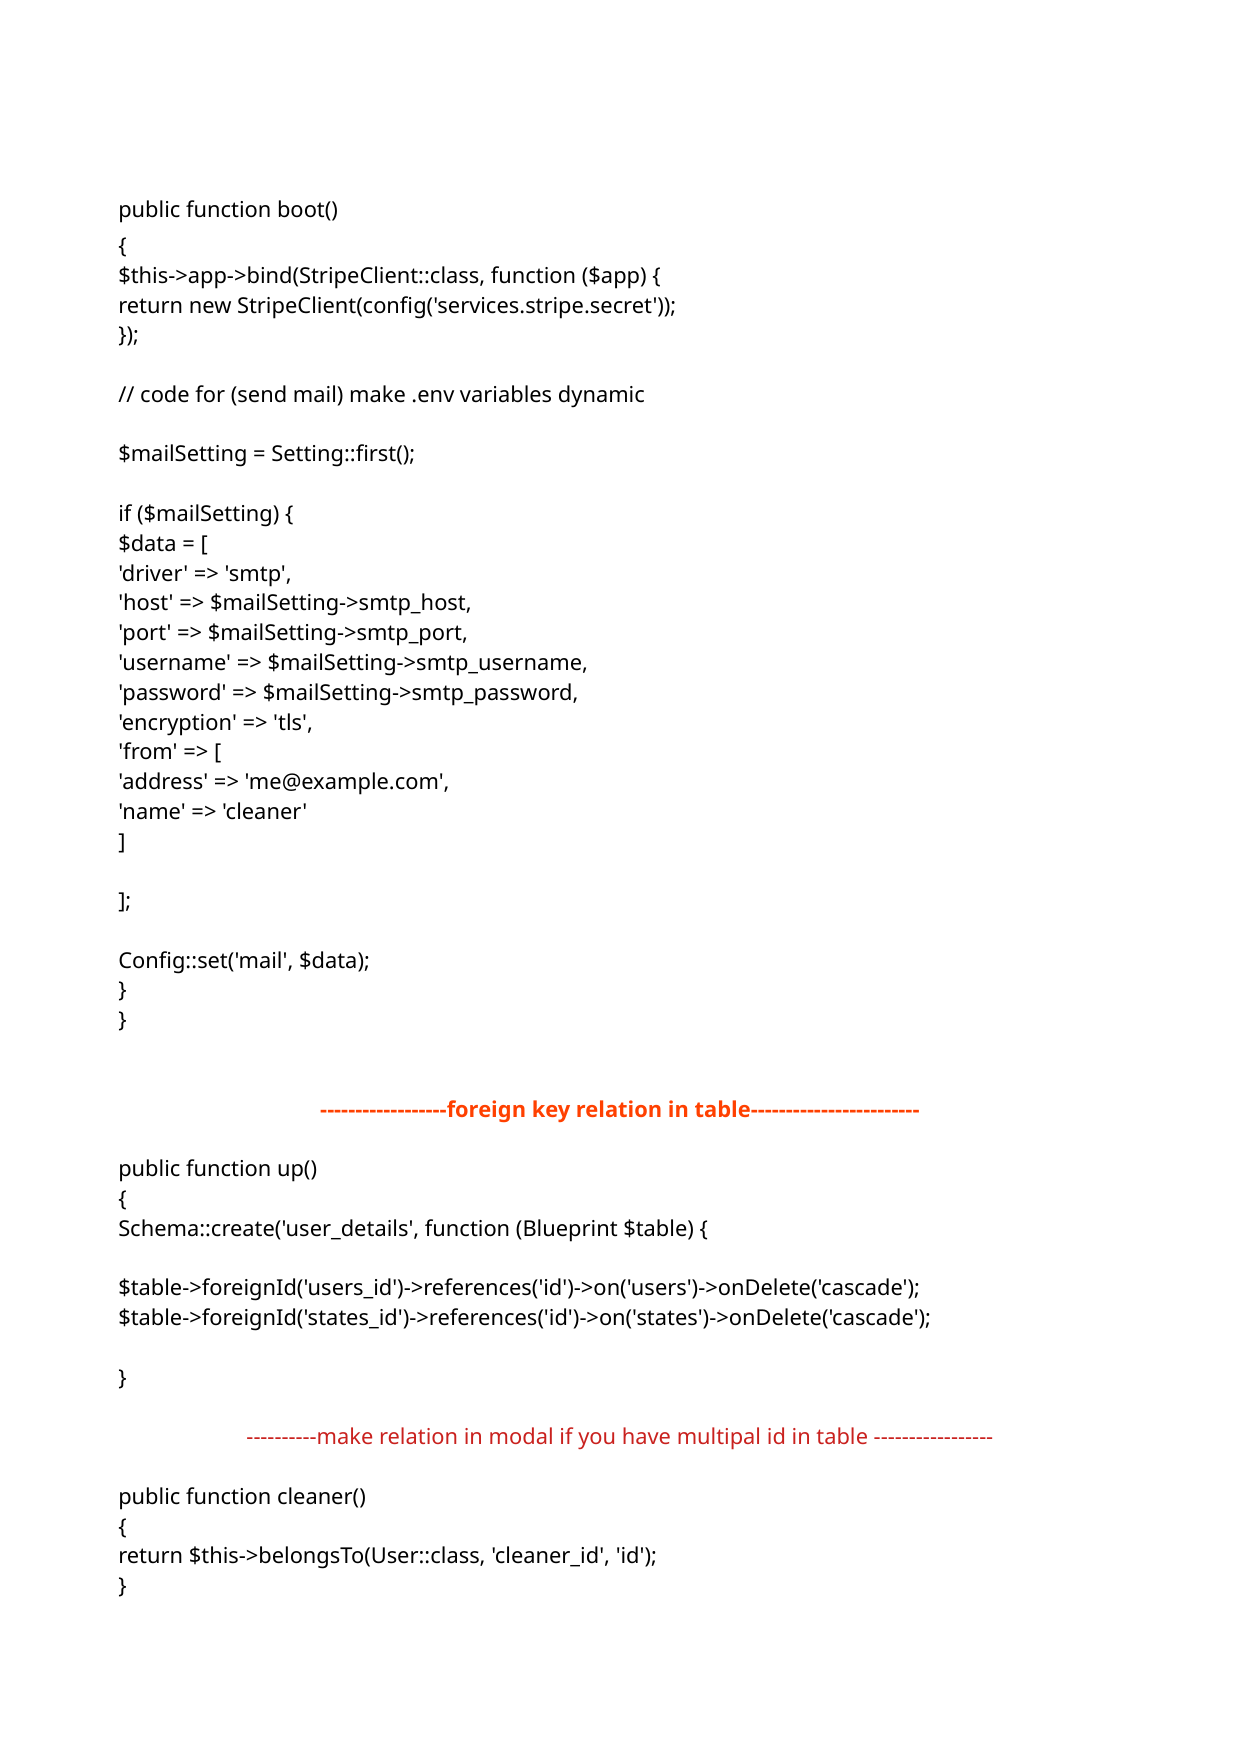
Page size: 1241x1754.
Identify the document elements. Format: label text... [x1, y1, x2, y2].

text ------------------foreign key relation in table------------------------ [118, 1093, 1122, 1123]
text 'password' => $mailSetting->smtp_password, [118, 677, 1122, 706]
text public function boot() [118, 194, 1122, 224]
text 'port' => $mailSetting->smtp_port, [118, 617, 1122, 647]
text public function up() [118, 1153, 1122, 1183]
text 'name' => 'cleaner' [118, 796, 1122, 826]
text 'username' => $mailSetting->smtp_username, [118, 647, 1122, 677]
text return $this->belongsTo(User::class, 'cleaner_id', 'id'); [118, 1540, 1122, 1570]
text } [118, 1570, 1122, 1600]
text $table->foreignId('users_id')->references('id')->on('users')->onDelete('cascade'); [118, 1272, 1122, 1302]
text Schema::create('user_details', function (Blueprint $table) { [118, 1213, 1122, 1242]
text $data = [ [118, 528, 1122, 557]
text }); [118, 319, 1122, 349]
text { [118, 1183, 1122, 1213]
text 'driver' => 'smtp', [118, 557, 1122, 587]
text $table->foreignId('states_id')->references('id')->on('states')->onDelete('cascade'); [118, 1302, 1122, 1332]
text ] [118, 826, 1122, 855]
text { [118, 230, 1122, 260]
text $mailSetting = Setting::first(); [118, 438, 1122, 468]
text ]; [118, 885, 1122, 915]
text } [118, 1362, 1122, 1391]
text } [118, 974, 1122, 1004]
text // code for (send mail) make .env variables dynamic [118, 379, 1122, 409]
text if ($mailSetting) { [118, 498, 1122, 528]
text 'from' => [ [118, 736, 1122, 766]
text 'address' => 'me@example.com', [118, 766, 1122, 796]
text } [118, 1004, 1122, 1034]
text public function cleaner() [118, 1481, 1122, 1511]
text $this->app->bind(StripeClient::class, function ($app) { [118, 260, 1122, 290]
text { [118, 1511, 1122, 1540]
text 'host' => $mailSetting->smtp_host, [118, 587, 1122, 617]
text Config::set('mail', $data); [118, 944, 1122, 974]
text return new StripeClient(config('services.stripe.secret')); [118, 290, 1122, 319]
text 'encryption' => 'tls', [118, 706, 1122, 736]
text ----------make relation in modal if you have multipal id in table ----------------- [118, 1421, 1122, 1451]
